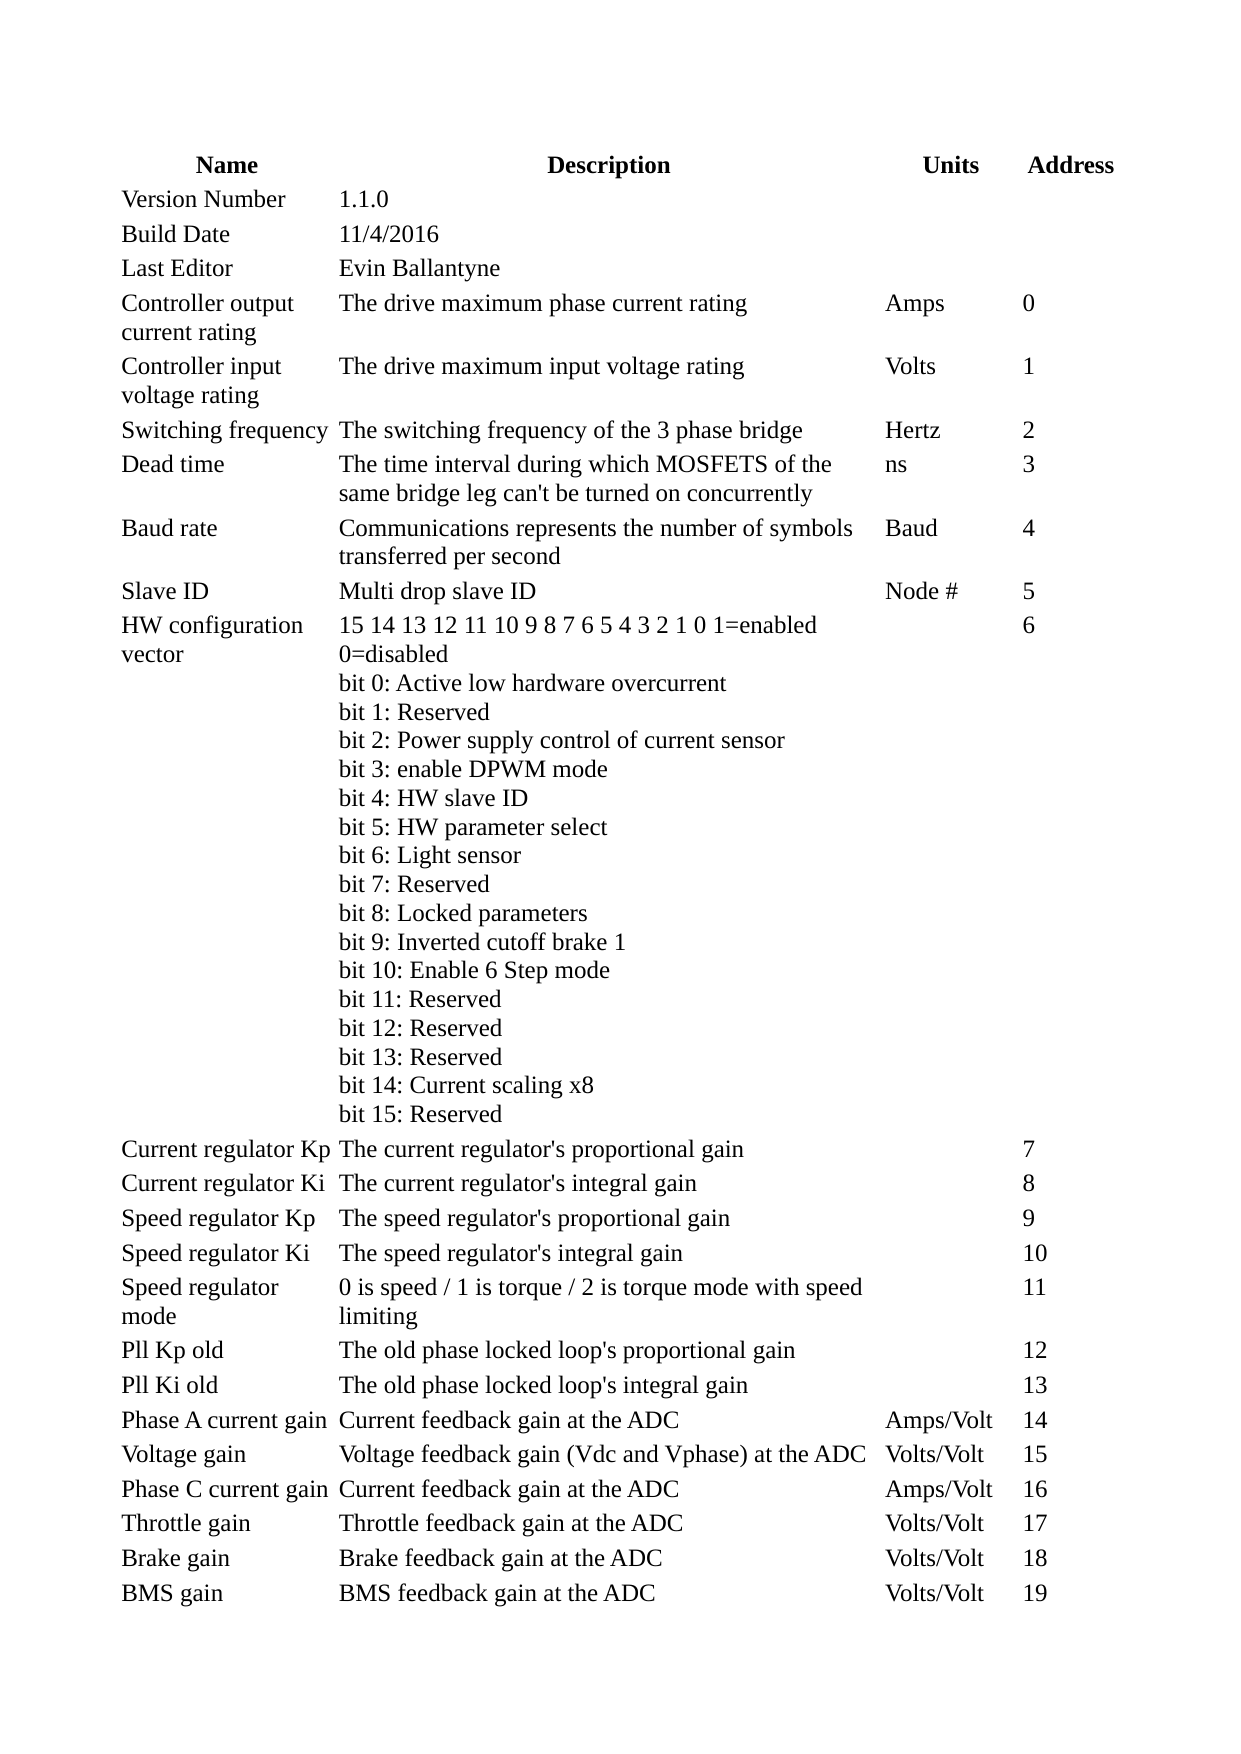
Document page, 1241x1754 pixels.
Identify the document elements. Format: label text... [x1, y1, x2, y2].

table_cell 2 [1020, 412, 1122, 446]
table_cell [882, 1235, 1019, 1269]
table_cell Pll Ki old [118, 1367, 336, 1402]
table_cell [882, 1367, 1019, 1402]
table_cell [1020, 251, 1122, 285]
table_cell BMS gain [118, 1575, 336, 1609]
table_cell Volts/Volt [882, 1540, 1019, 1575]
table_cell The switching frequency of the 3 phase bridge [336, 412, 882, 446]
table_cell Evin Ballantyne [336, 251, 882, 285]
table_cell Dead time [118, 446, 336, 510]
table_cell The time interval during which MOSFETS of the same bridge leg can't be turned on concurrently [336, 446, 882, 510]
table_cell Version Number [118, 181, 336, 216]
table_cell The drive maximum input voltage rating [336, 349, 882, 412]
table_cell 12 [1020, 1333, 1122, 1367]
table_header Name [118, 147, 336, 181]
table_cell The current regulator's integral gain [336, 1166, 882, 1200]
table_cell 18 [1020, 1540, 1122, 1575]
table_cell Throttle feedback gain at the ADC [336, 1506, 882, 1540]
table_cell HW configuration vector [118, 608, 336, 1131]
table_cell Brake feedback gain at the ADC [336, 1540, 882, 1575]
table_cell 3 [1020, 446, 1122, 510]
table_cell 15 [1020, 1436, 1122, 1471]
table_cell Volts [882, 349, 1019, 412]
table_cell [882, 1131, 1019, 1166]
table_cell Speed regulator Ki [118, 1235, 336, 1269]
table_cell [882, 1200, 1019, 1235]
table_cell Volts/Volt [882, 1506, 1019, 1540]
table_cell Hertz [882, 412, 1019, 446]
table_cell BMS feedback gain at the ADC [336, 1575, 882, 1609]
table_cell Last Editor [118, 251, 336, 285]
table_cell Volts/Volt [882, 1575, 1019, 1609]
table_cell [1020, 216, 1122, 251]
table_cell 1.1.0 [336, 181, 882, 216]
table_cell Speed regulator mode [118, 1269, 336, 1333]
table_cell Volts/Volt [882, 1436, 1019, 1471]
table_cell Current regulator Kp [118, 1131, 336, 1166]
table_cell Communications represents the number of symbols transferred per second [336, 510, 882, 573]
table_cell Current feedback gain at the ADC [336, 1402, 882, 1436]
table_cell 5 [1020, 573, 1122, 608]
table_cell 14 [1020, 1402, 1122, 1436]
table_cell Current feedback gain at the ADC [336, 1471, 882, 1506]
table_cell 10 [1020, 1235, 1122, 1269]
table_cell Amps [882, 285, 1019, 348]
table_cell [882, 251, 1019, 285]
table_cell Node # [882, 573, 1019, 608]
table_cell 11/4/2016 [336, 216, 882, 251]
table_cell The old phase locked loop's integral gain [336, 1367, 882, 1402]
table_cell Voltage gain [118, 1436, 336, 1471]
table_cell ns [882, 446, 1019, 510]
table_cell The speed regulator's proportional gain [336, 1200, 882, 1235]
table_cell 0 is speed / 1 is torque / 2 is torque mode with speed limiting [336, 1269, 882, 1333]
table_cell 17 [1020, 1506, 1122, 1540]
table_cell 15 14 13 12 11 10 9 8 7 6 5 4 3 2 1 0 1=enabled 0=disabled bit 0: Active low hardware overcurrent bit 1: Reserved bit 2: Power supply control of current sensor bit 3: enable DPWM mode bit 4: HW slave ID bit 5: HW parameter select bit 6: Light sensor bit 7: Reserved bit 8: Locked parameters bit 9: Inverted cutoff brake 1 bit 10: Enable 6 Step mode bit 11: Reserved bit 12: Reserved bit 13: Reserved bit 14: Current scaling x8 bit 15: Reserved [336, 608, 882, 1131]
table_cell The drive maximum phase current rating [336, 285, 882, 348]
table_cell Controller output current rating [118, 285, 336, 348]
table_cell Controller input voltage rating [118, 349, 336, 412]
table_cell Baud rate [118, 510, 336, 573]
table_cell [882, 216, 1019, 251]
table_cell Slave ID [118, 573, 336, 608]
table_cell Throttle gain [118, 1506, 336, 1540]
table_cell 0 [1020, 285, 1122, 348]
table_cell [882, 608, 1019, 1131]
table_cell The old phase locked loop's proportional gain [336, 1333, 882, 1367]
table_cell The current regulator's proportional gain [336, 1131, 882, 1166]
table_cell [882, 1166, 1019, 1200]
table_cell Switching frequency [118, 412, 336, 446]
table_cell Phase C current gain [118, 1471, 336, 1506]
table_cell [1020, 181, 1122, 216]
table_cell Baud [882, 510, 1019, 573]
table_cell Multi drop slave ID [336, 573, 882, 608]
table_cell 19 [1020, 1575, 1122, 1609]
table_cell Amps/Volt [882, 1471, 1019, 1506]
table_cell [882, 181, 1019, 216]
table_cell 4 [1020, 510, 1122, 573]
table_cell 16 [1020, 1471, 1122, 1506]
table_cell Brake gain [118, 1540, 336, 1575]
table_cell Current regulator Ki [118, 1166, 336, 1200]
table_cell Build Date [118, 216, 336, 251]
table_header Units [882, 147, 1019, 181]
table_cell Phase A current gain [118, 1402, 336, 1436]
table_cell 8 [1020, 1166, 1122, 1200]
table_cell [882, 1333, 1019, 1367]
table_cell 11 [1020, 1269, 1122, 1333]
table_cell 6 [1020, 608, 1122, 1131]
table_cell [882, 1269, 1019, 1333]
table_cell The speed regulator's integral gain [336, 1235, 882, 1269]
table_cell 13 [1020, 1367, 1122, 1402]
table_cell Voltage feedback gain (Vdc and Vphase) at the ADC [336, 1436, 882, 1471]
table_header Description [336, 147, 882, 181]
table_cell Speed regulator Kp [118, 1200, 336, 1235]
table_cell 9 [1020, 1200, 1122, 1235]
table_cell 1 [1020, 349, 1122, 412]
table_cell Pll Kp old [118, 1333, 336, 1367]
table_cell Amps/Volt [882, 1402, 1019, 1436]
table_header Address [1020, 147, 1122, 181]
table_cell 7 [1020, 1131, 1122, 1166]
